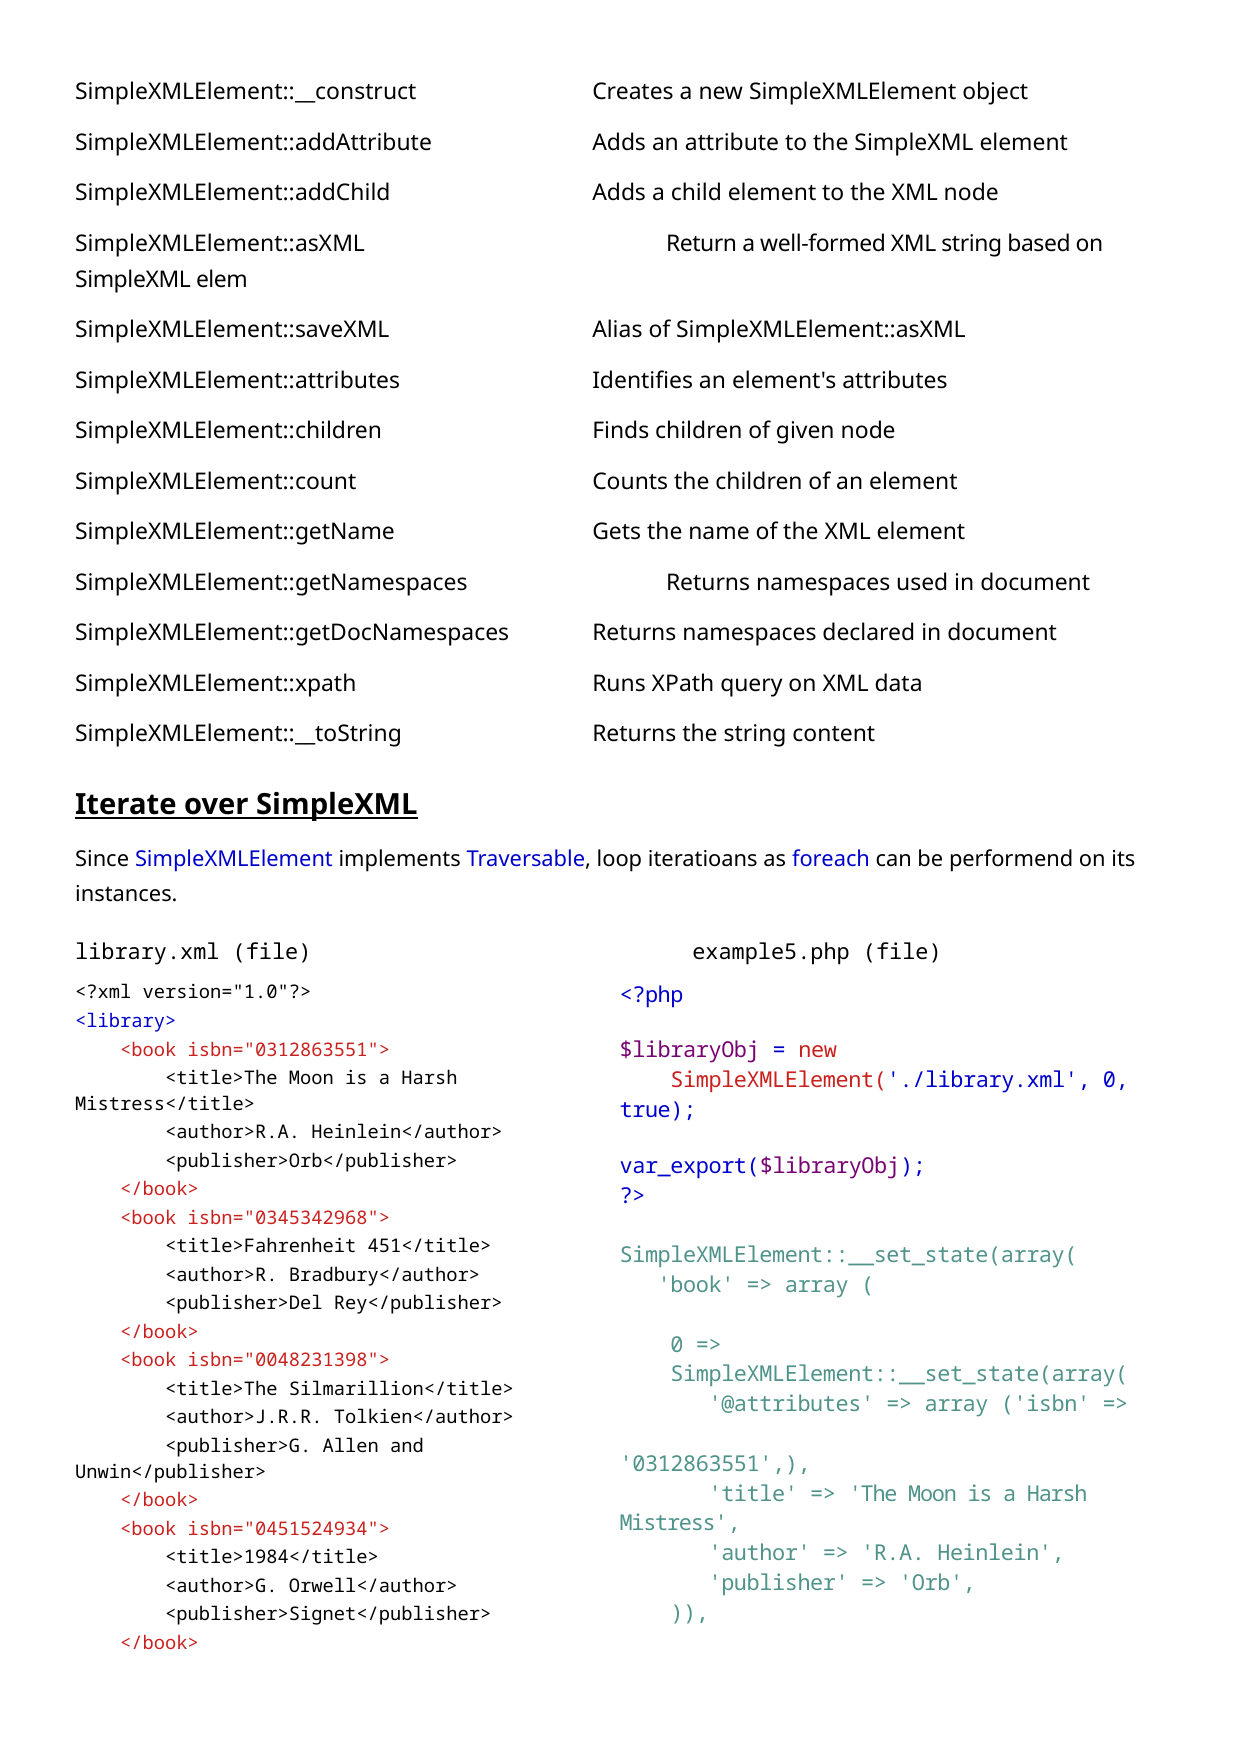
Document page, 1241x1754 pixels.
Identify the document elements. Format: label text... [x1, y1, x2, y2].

text SimpleXMLElement::__construct Creates a new SimpleXMLElement object [75, 75, 1166, 106]
text SimpleXMLElement::getDocNamespaces Returns namespaces declared in document [75, 616, 1166, 647]
text SimpleXMLElement::addAttribute Adds an attribute to the SimpleXML element [75, 126, 1166, 157]
text SimpleXMLElement::getName Gets the name of the XML element [75, 515, 1166, 546]
text SimpleXMLElement::count Counts the children of an element [75, 464, 1166, 496]
text library.xml (file) example5.php (file) [75, 936, 1166, 965]
text SimpleXMLElement::__toString Returns the string content [75, 717, 1166, 748]
text SimpleXMLElement::attributes Identifies an element's attributes [75, 363, 1166, 395]
text Iterate over SimpleXML [75, 783, 1166, 823]
table_header <?php $libraryObj = new SimpleXMLElement('./library.xml', 0, true); var_export($libraryObj); ?> SimpleXMLElement::__set_state(array( 'book' => array ( 0 => SimpleXMLElement::__set_state(array( '@attributes' => array ('isbn' => '0312863551',), 'title' => 'The Moon is a Harsh Mistress', 'author' => 'R.A. Heinlein', 'publisher' => 'Orb', )), [619, 979, 1166, 1658]
text SimpleXMLElement::addChild Adds a child element to the XML node [75, 176, 1166, 207]
text SimpleXMLElement::children Finds children of given node [75, 414, 1166, 445]
table_header <?xml version="1.0"?> <library> <book isbn="0312863551"> <title>The Moon is a Harsh Mistress</title> <author>R.A. Heinlein</author> <publisher>Orb</publisher> </book> <book isbn="0345342968"> <title>Fahrenheit 451</title> <author>R. Bradbury</author> <publisher>Del Rey</publisher> </book> <book isbn="0048231398"> <title>The Silmarillion</title> <author>J.R.R. Tolkien</author> <publisher>G. Allen and Unwin</publisher> </book> <book isbn="0451524934"> <title>1984</title> <author>G. Orwell</author> <publisher>Signet</publisher> </book> [75, 979, 619, 1658]
text SimpleXMLElement::asXML Return a well-formed XML string based on SimpleXML elem [75, 227, 1166, 294]
text Since SimpleXMLElement implements Traversable, loop iteratioans as foreach can be performend on its instances. [75, 843, 1166, 907]
text SimpleXMLElement::xpath Runs XPath query on XML data [75, 667, 1166, 698]
text SimpleXMLElement::saveXML Alias of SimpleXMLElement::asXML [75, 313, 1166, 344]
text SimpleXMLElement::getNamespaces Returns namespaces used in document [75, 566, 1166, 597]
